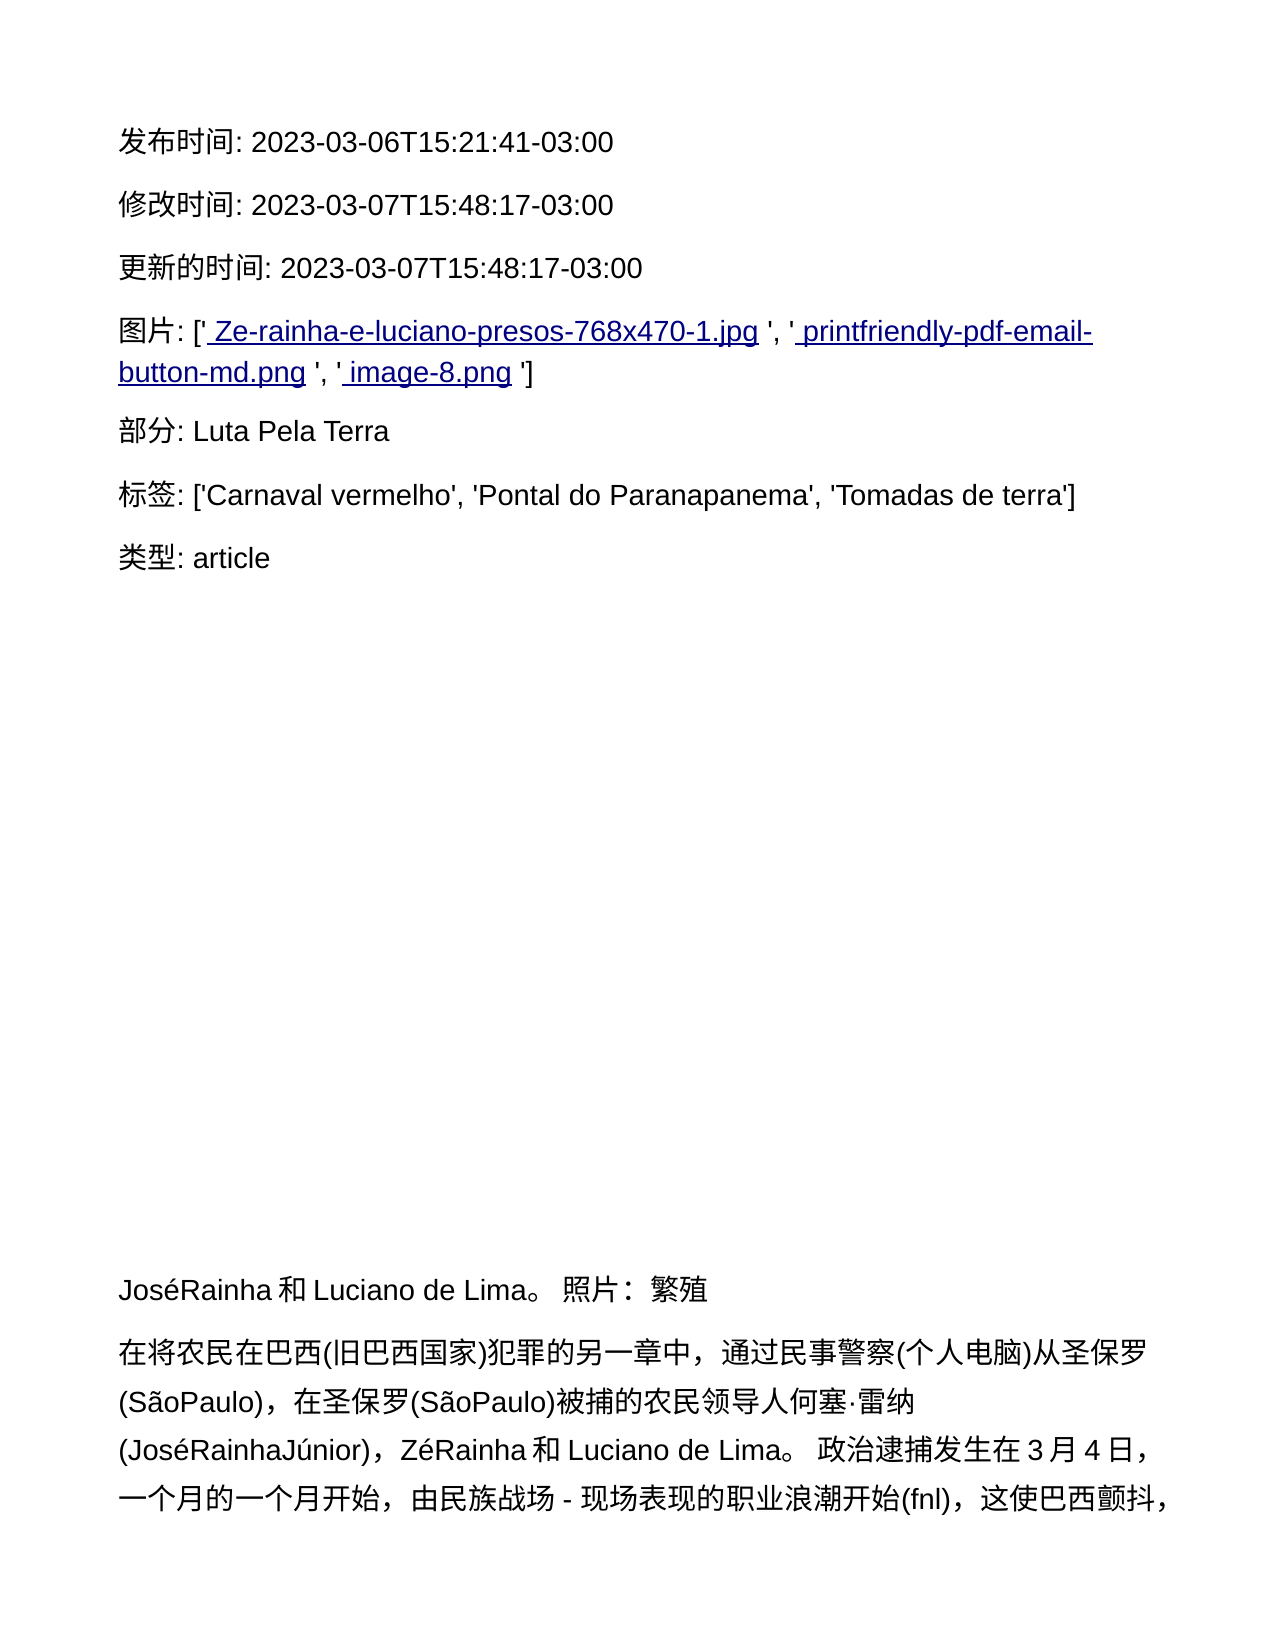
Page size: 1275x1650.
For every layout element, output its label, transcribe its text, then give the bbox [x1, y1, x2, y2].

text 修改时间: 2023-03-07T15:48:17-03:00 [118, 181, 1157, 223]
text 标签: ['Carnaval vermelho', 'Pontal do Paranapanema', 'Tomadas de terra'] [118, 471, 1157, 513]
text JoséRainha和Luciano de Lima。 照片：繁殖 [118, 597, 1157, 1309]
text 更新的时间: 2023-03-07T15:48:17-03:00 [118, 244, 1157, 287]
text 图片: [' Ze-rainha-e-luciano-presos-768x470-1.jpg ', ' printfriendly-pdf-email-button-md.png ', ' image-8.png '] [118, 307, 1157, 388]
text 在将农民在巴西(旧巴西国家)犯罪的另一章中，通过民事警察(个人电脑)从圣保罗(SãoPaulo)，在圣保罗(SãoPaulo)被捕的农民领导人何塞·雷纳(JoséRainhaJúnior)，ZéRainha和Luciano de Lima。 政治逮捕发生在3月4日，一个月的一个月开始，由民族战场 - 现场表现的职业浪潮开始(fnl)，这使巴西颤抖，“红色狂欢节”。 “正义”决定，在第二天早晨举行的监护听证会上(05/03)，在总统Venceslau(sp)让他们入狱。 [118, 1329, 1157, 1517]
text 部分: Luta Pela Terra [118, 408, 1157, 450]
text 类型: article [118, 534, 1157, 576]
text 发布时间: 2023-03-06T15:21:41-03:00 [118, 118, 1157, 160]
